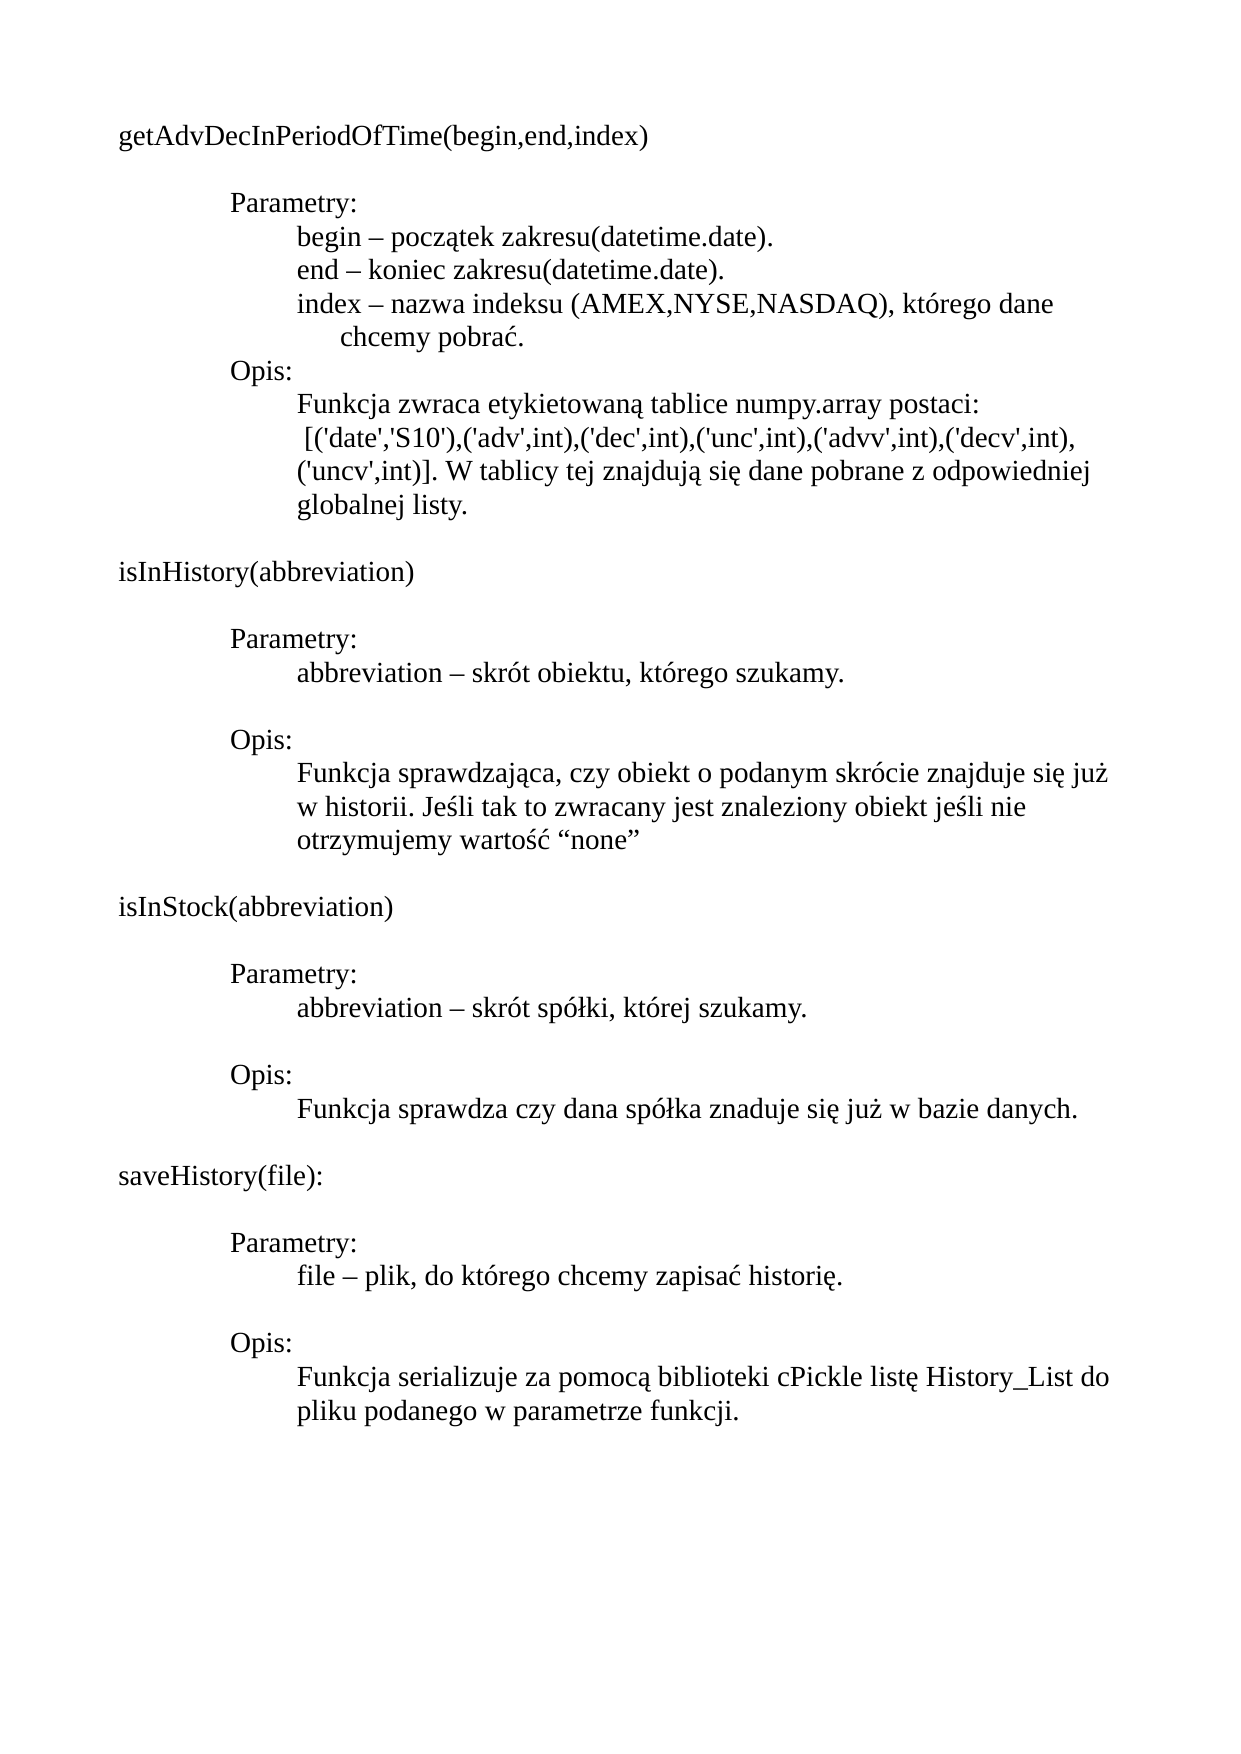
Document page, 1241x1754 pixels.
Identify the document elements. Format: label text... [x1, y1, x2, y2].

text file – plik, do którego chcemy zapisać historię. [118, 1258, 1122, 1292]
text abbreviation – skrót spółki, której szukamy. [118, 990, 1122, 1024]
text isInHistory(abbreviation) [118, 554, 1122, 588]
text Parametry: [118, 957, 1122, 990]
text Opis: [118, 1326, 1122, 1359]
text [('date','S10'),('adv',int),('dec',int),('unc',int),('advv',int),('decv',int), ('uncv',int)]. W tablicy tej znajdują się dane pobrane z odpowiedniej globalnej listy. [118, 420, 1122, 521]
text Funkcja serializuje za pomocą biblioteki cPickle listę History_List do pliku podanego w parametrze funkcji. [118, 1359, 1122, 1426]
text Funkcja sprawdza czy dana spółka znaduje się już w bazie danych. [118, 1091, 1122, 1124]
text Parametry: [118, 621, 1122, 655]
text Opis: [118, 722, 1122, 755]
text Funkcja zwraca etykietowaną tablice numpy.array postaci: [118, 386, 1122, 420]
text abbreviation – skrót obiektu, którego szukamy. [118, 655, 1122, 688]
text Opis: [118, 1057, 1122, 1091]
text Funkcja sprawdzająca, czy obiekt o podanym skrócie znajduje się już w historii. Jeśli tak to zwracany jest znaleziony obiekt jeśli nie otrzymujemy wartość “none” [118, 755, 1122, 856]
text getAdvDecInPeriodOfTime(begin,end,index) [118, 118, 1122, 152]
text saveHistory(file): [118, 1158, 1122, 1191]
text Parametry: [118, 1225, 1122, 1258]
text begin – początek zakresu(datetime.date). [118, 219, 1122, 252]
text isInStock(abbreviation) [118, 889, 1122, 923]
text Opis: [118, 353, 1122, 386]
text Parametry: [118, 185, 1122, 219]
text end – koniec zakresu(datetime.date). [118, 252, 1122, 286]
text index – nazwa indeksu (AMEX,NYSE,NASDAQ), którego dane chcemy pobrać. [118, 286, 1122, 353]
